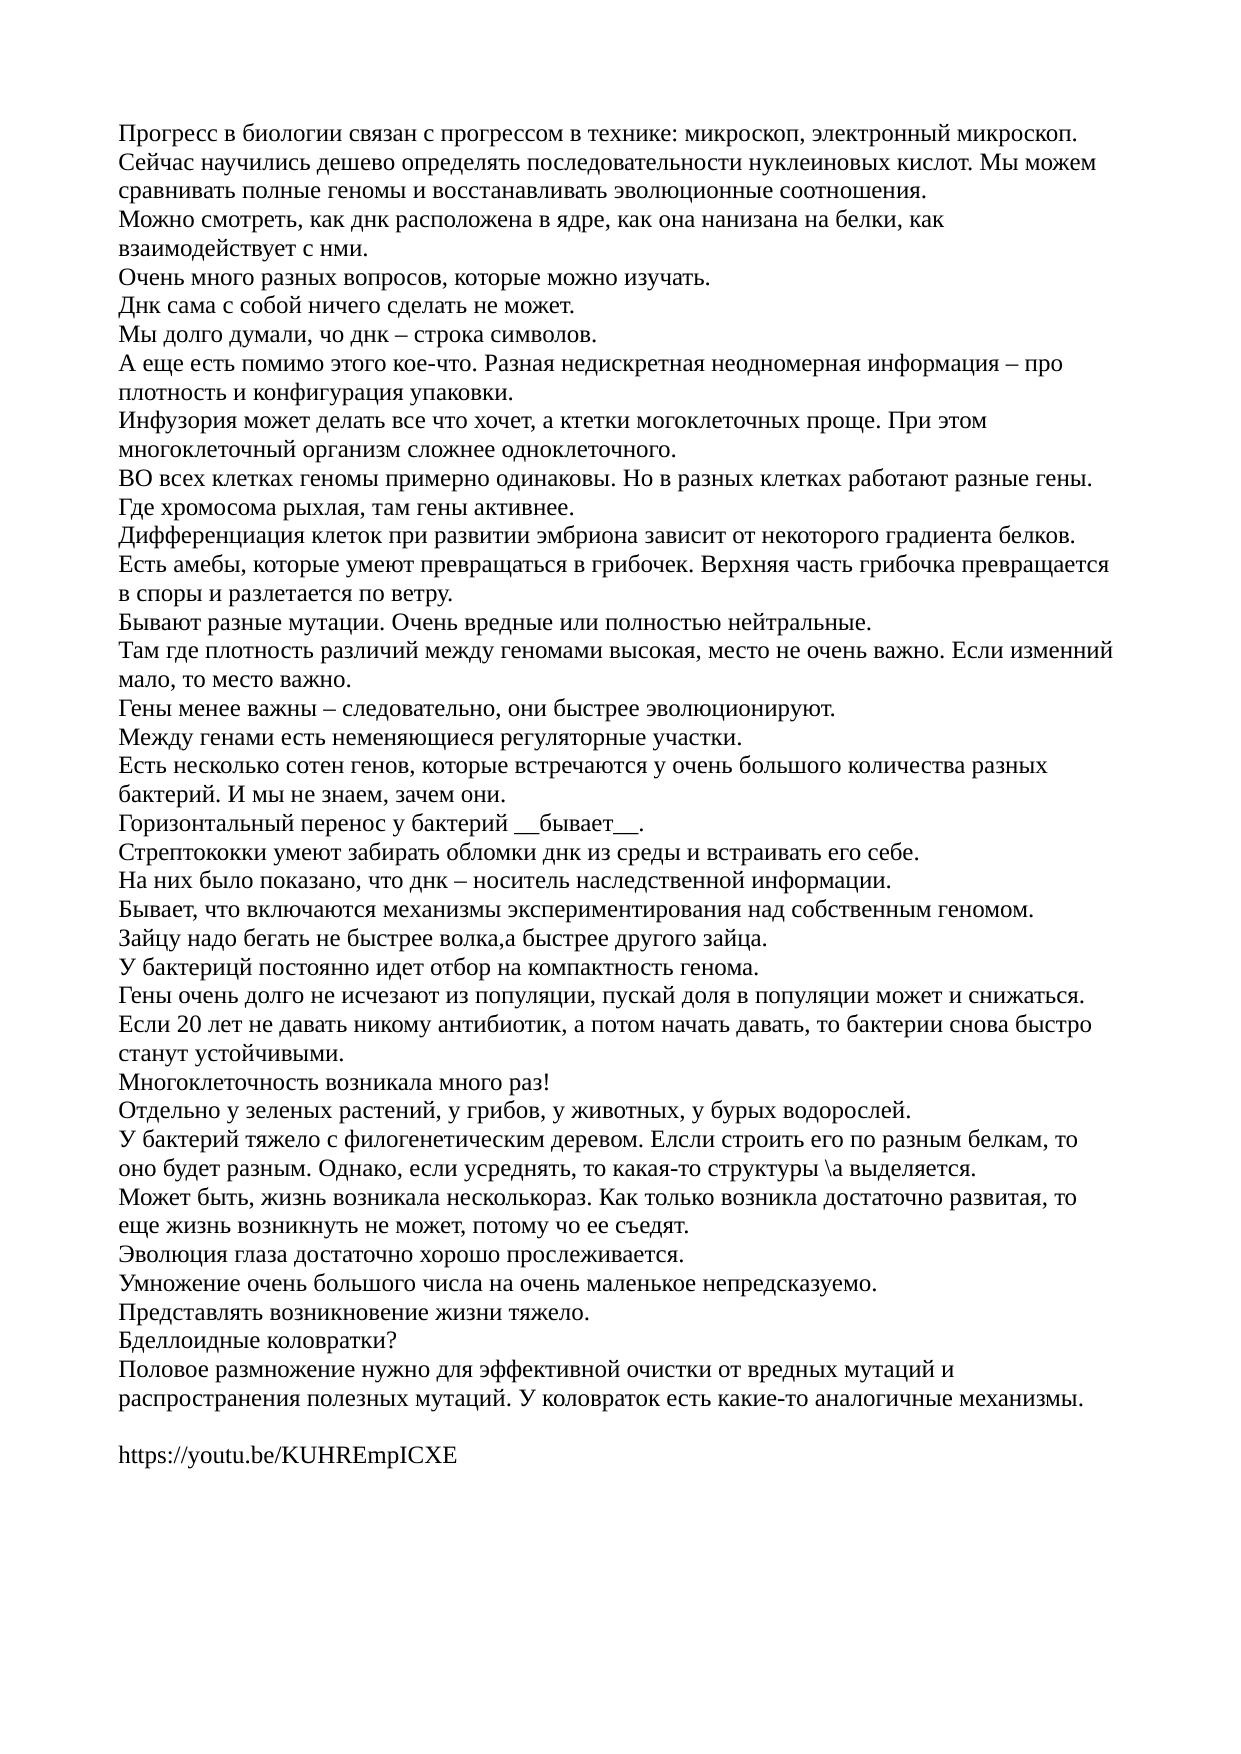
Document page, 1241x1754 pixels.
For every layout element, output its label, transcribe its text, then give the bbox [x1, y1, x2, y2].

text У бактерицй постоянно идет отбор на компактность генома. [118, 952, 1122, 981]
text Отдельно у зеленых растений, у грибов, у животных, у бурых водорослей. [118, 1096, 1122, 1124]
text Умножение очень большого числа на очень маленькое непредсказуемо. [118, 1268, 1122, 1297]
text Сейчас научились дешево определять последовательности нуклеиновых кислот. Мы можем сравнивать полные геномы и восстанавливать эволюционные соотношения. [118, 147, 1122, 204]
text Можно смотреть, как днк расположена в ядре, как она нанизана на белки, как взаимодействует с нми. [118, 204, 1122, 262]
text Дифференциация клеток при развитии эмбриона зависит от некоторого градиента белков. [118, 521, 1122, 549]
text Зайцу надо бегать не быстрее волка,а быстрее другого зайца. [118, 923, 1122, 952]
text Стрептококки умеют забирать обломки днк из среды и встраивать его себе. [118, 837, 1122, 866]
text На них было показано, что днк – носитель наследственной информации. [118, 866, 1122, 894]
text Есть несколько сотен генов, которые встречаются у очень большого количества разных бактерий. И мы не знаем, зачем они. [118, 751, 1122, 808]
text Бделлоидные коловратки? [118, 1326, 1122, 1354]
text Может быть, жизнь возникала несколькораз. Как только возникла достаточно развитая, то еще жизнь возникнуть не может, потому чо ее съедят. [118, 1182, 1122, 1239]
text Представлять возникновение жизни тяжело. [118, 1297, 1122, 1326]
text https://youtu.be/KUHREmpICXE [118, 1441, 1122, 1469]
text Бывает, что включаются механизмы экспериментирования над собственным геномом. [118, 894, 1122, 923]
text У бактерий тяжело с филогенетическим деревом. Елсли строить его по разным белкам, то оно будет разным. Однако, если усреднять, то какая-то структуры \а выделяется. [118, 1124, 1122, 1182]
text Там где плотность различий между геномами высокая, место не очень важно. Если изменний мало, то место важно. [118, 636, 1122, 693]
text Очень много разных вопросов, которые можно изучать. [118, 262, 1122, 291]
text Бывают разные мутации. Очень вредные или полностью нейтральные. [118, 607, 1122, 636]
text Эволюция глаза достаточно хорошо прослеживается. [118, 1239, 1122, 1268]
text Мы долго думали, чо днк – строка символов. [118, 319, 1122, 348]
text Прогресс в биологии связан с прогрессом в технике: микроскоп, электронный микроскоп. [118, 118, 1122, 147]
text Горизонтальный перенос у бактерий __бывает__. [118, 808, 1122, 837]
text Многоклеточность возникала много раз! [118, 1067, 1122, 1096]
text Инфузория может делать все что хочет, а ктетки могоклеточных проще. При этом многоклеточный организм сложнее одноклеточного. [118, 406, 1122, 463]
text Днк сама с собой ничего сделать не может. [118, 291, 1122, 319]
text Есть амебы, которые умеют превращаться в грибочек. Верхняя часть грибочка превращается в споры и разлетается по ветру. [118, 549, 1122, 607]
text А еще есть помимо этого кое-что. Разная недискретная неодномерная информация – про плотность и конфигурация упаковки. [118, 348, 1122, 406]
text ВО всех клетках геномы примерно одинаковы. Но в разных клетках работают разные гены. [118, 463, 1122, 492]
text Гены менее важны – следовательно, они быстрее эволюционируют. [118, 693, 1122, 722]
text Между генами есть неменяющиеся регуляторные участки. [118, 722, 1122, 751]
text Где хромосома рыхлая, там гены активнее. [118, 492, 1122, 521]
text Половое размножение нужно для эффективной очистки от вредных мутаций и распространения полезных мутаций. У коловраток есть какие-то аналогичные механизмы. [118, 1354, 1122, 1412]
text Гены очень долго не исчезают из популяции, пускай доля в популяции может и снижаться. Если 20 лет не давать никому антибиотик, а потом начать давать, то бактерии снова быстро станут устойчивыми. [118, 981, 1122, 1067]
